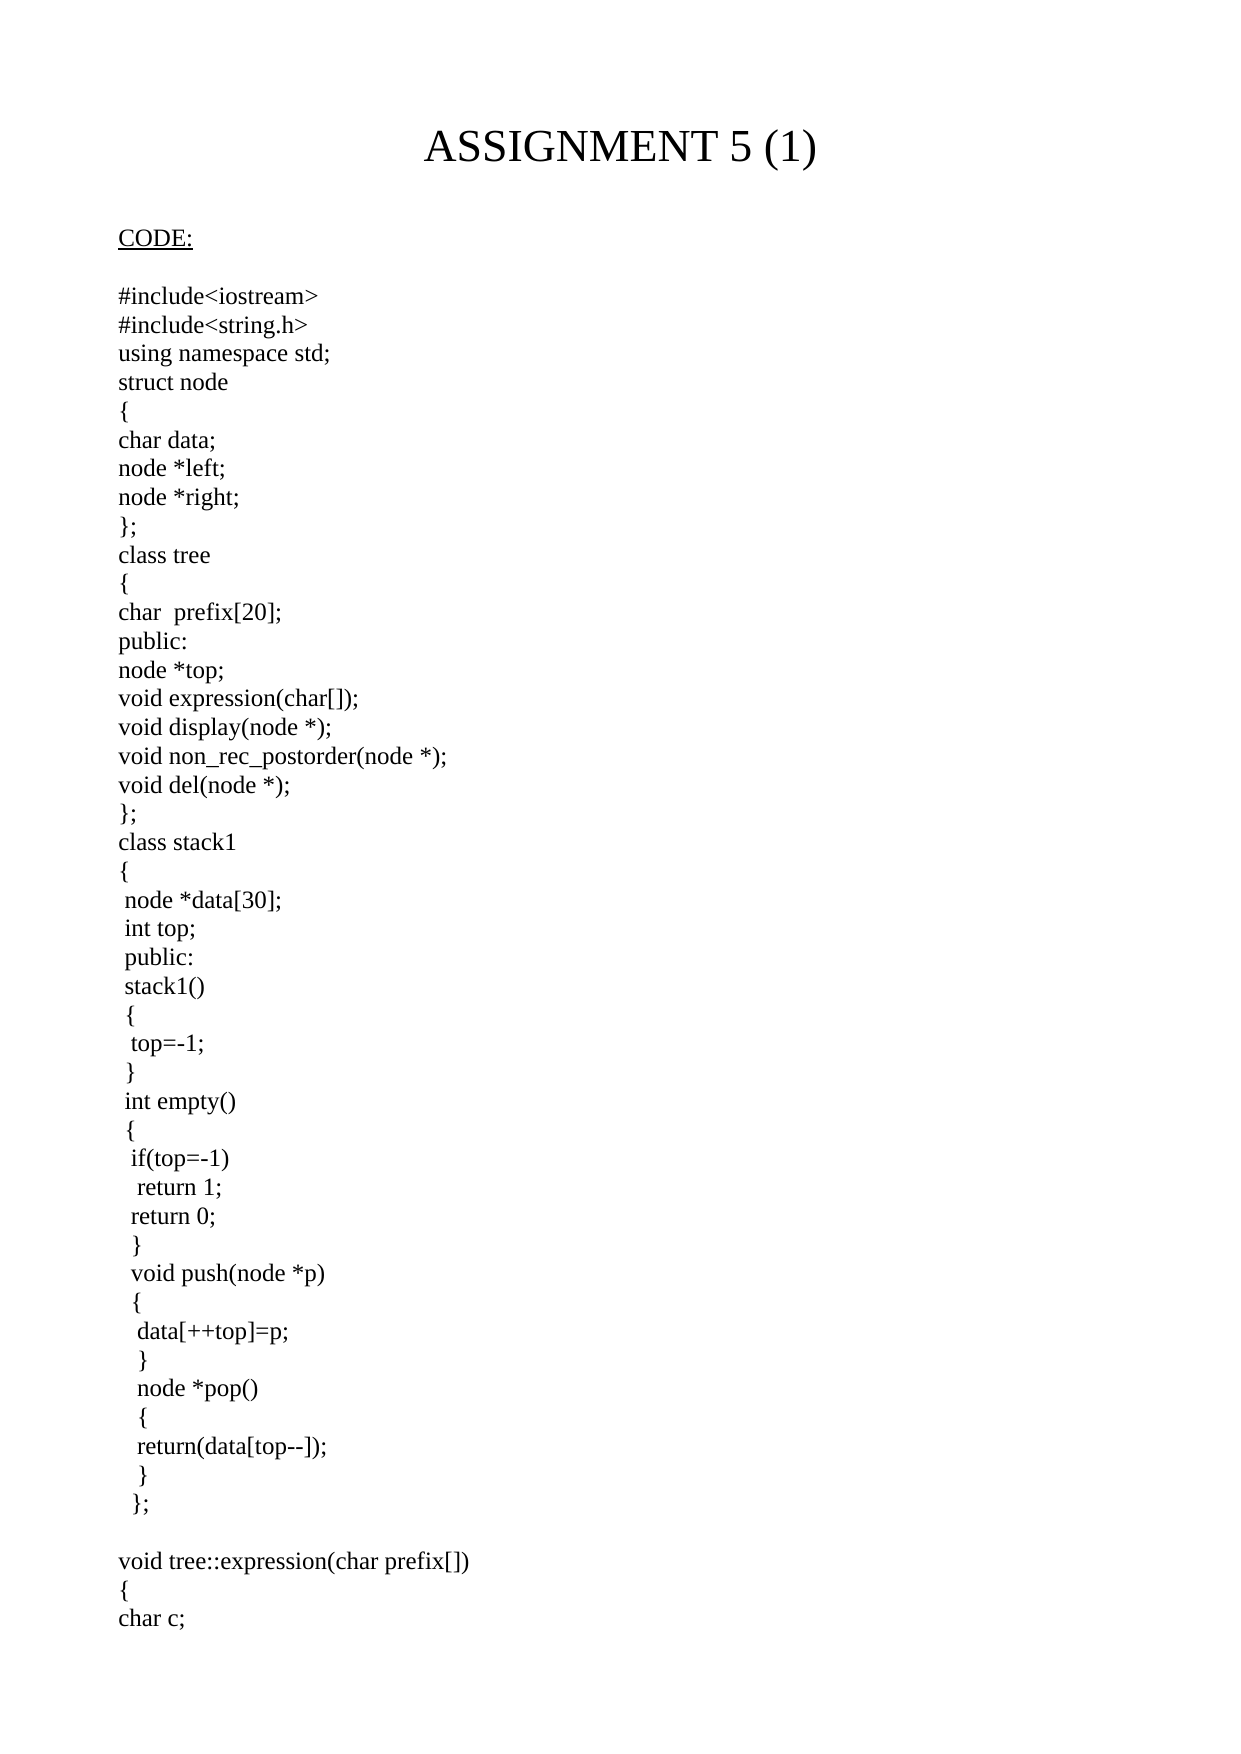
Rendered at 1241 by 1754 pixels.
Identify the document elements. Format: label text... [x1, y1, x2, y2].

text }; [118, 511, 1122, 540]
text void display(node *); [118, 712, 1122, 741]
text } [118, 1345, 1122, 1373]
text class stack1 [118, 827, 1122, 856]
text public: [118, 942, 1122, 971]
text void tree::expression(char prefix[]) [118, 1546, 1122, 1575]
text void expression(char[]); [118, 683, 1122, 712]
text { [118, 1115, 1122, 1143]
text top=-1; [118, 1028, 1122, 1057]
text { [118, 396, 1122, 425]
text { [118, 1575, 1122, 1603]
text } [118, 1057, 1122, 1086]
text { [118, 856, 1122, 885]
text char c; [118, 1603, 1122, 1632]
text int top; [118, 913, 1122, 942]
text CODE: [118, 223, 1122, 252]
text return 0; [118, 1201, 1122, 1230]
text node *right; [118, 482, 1122, 511]
text data[++top]=p; [118, 1316, 1122, 1345]
text } [118, 1460, 1122, 1488]
text { [118, 1287, 1122, 1316]
text void non_rec_postorder(node *); [118, 741, 1122, 770]
text struct node [118, 367, 1122, 396]
text }; [118, 1488, 1122, 1517]
text char prefix[20]; [118, 597, 1122, 626]
text void push(node *p) [118, 1258, 1122, 1287]
text ASSIGNMENT 5 (1) [118, 118, 1122, 171]
text stack1() [118, 971, 1122, 1000]
text { [118, 1402, 1122, 1431]
text int empty() [118, 1086, 1122, 1115]
text } [118, 1230, 1122, 1258]
text node *pop() [118, 1373, 1122, 1402]
text node *left; [118, 453, 1122, 482]
text node *data[30]; [118, 885, 1122, 913]
text }; [118, 798, 1122, 827]
text #include<iostream> [118, 281, 1122, 310]
text class tree [118, 540, 1122, 568]
text if(top=-1) [118, 1143, 1122, 1172]
text { [118, 1000, 1122, 1028]
text return 1; [118, 1172, 1122, 1201]
text void del(node *); [118, 770, 1122, 798]
text #include<string.h> [118, 310, 1122, 338]
text char data; [118, 425, 1122, 453]
text public: [118, 626, 1122, 655]
text return(data[top--]); [118, 1431, 1122, 1460]
text { [118, 568, 1122, 597]
text using namespace std; [118, 338, 1122, 367]
text node *top; [118, 655, 1122, 683]
